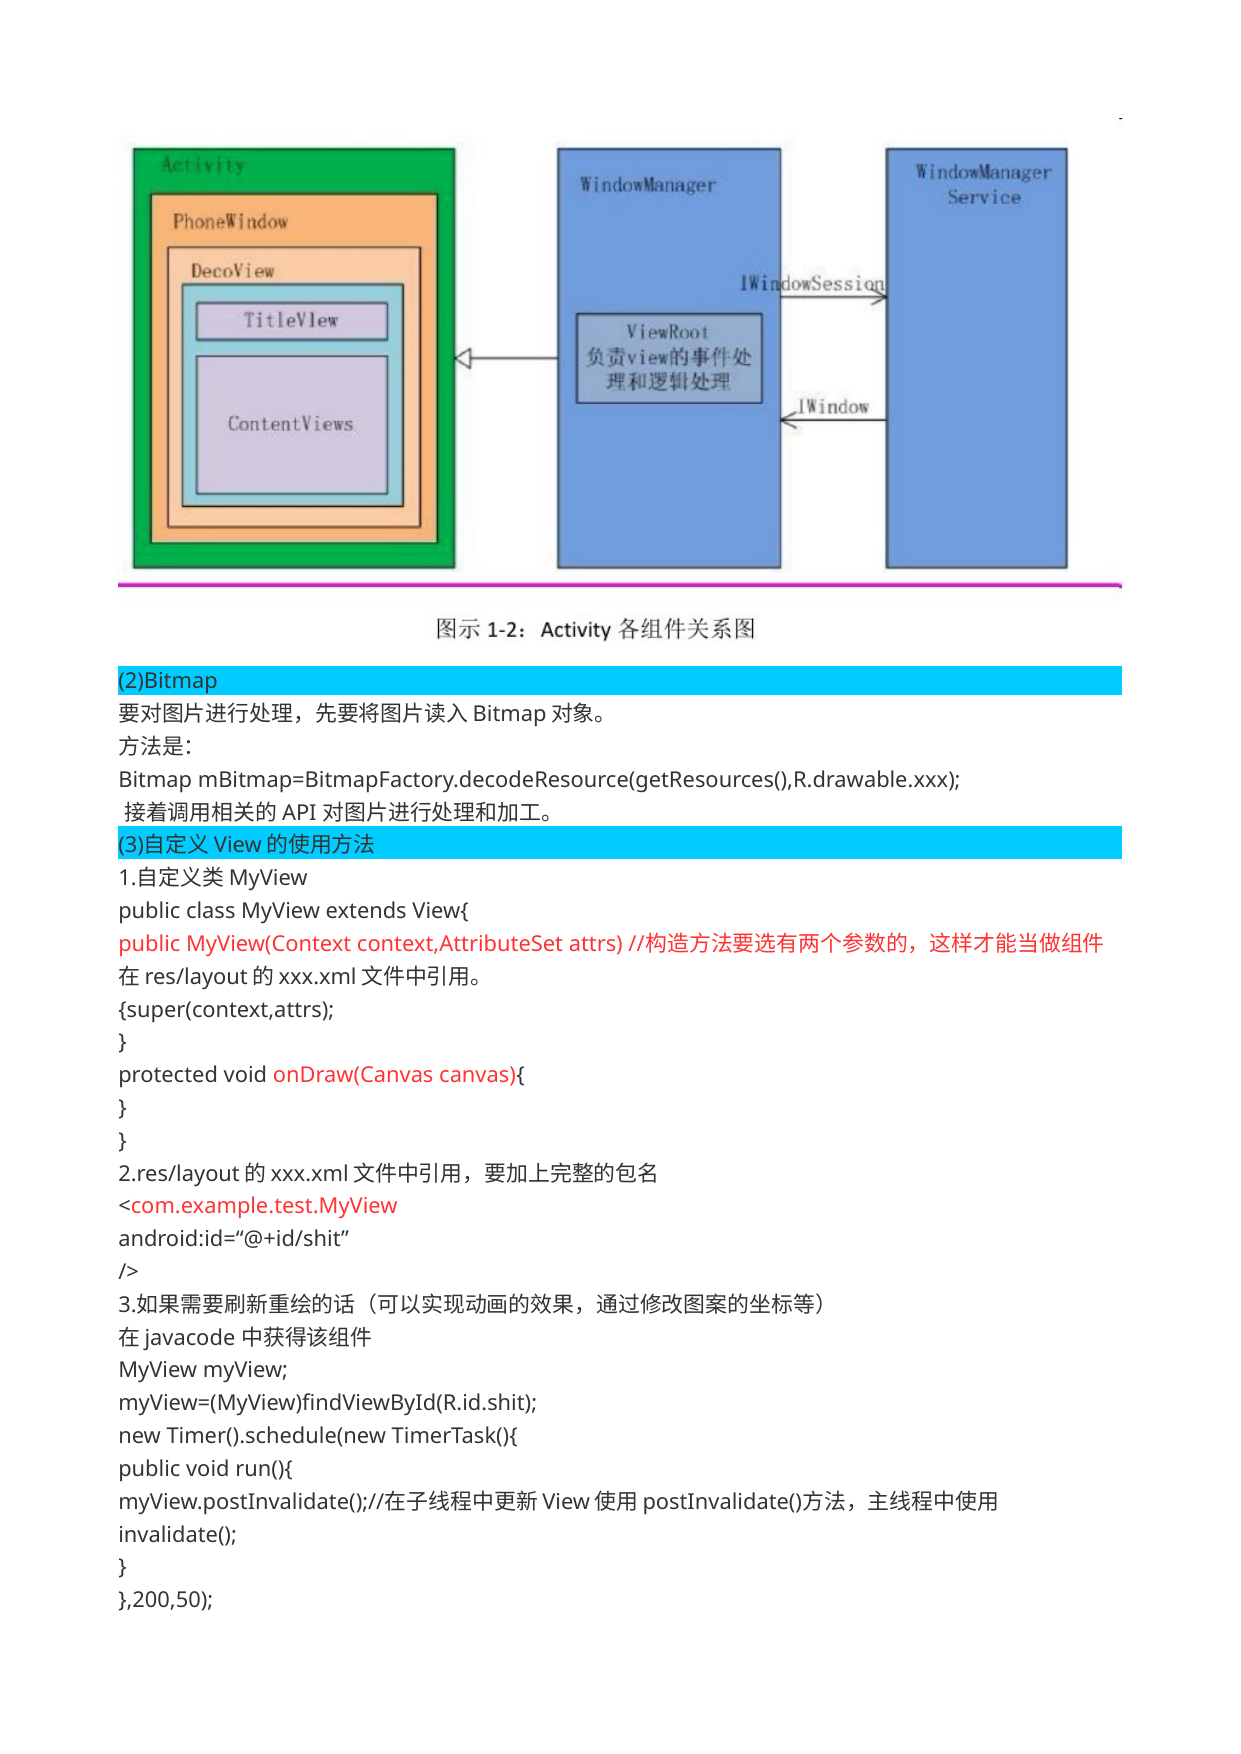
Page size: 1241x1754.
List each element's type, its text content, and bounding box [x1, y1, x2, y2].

text /> [118, 1253, 1122, 1286]
text 方法是： [118, 728, 1122, 761]
text myView.postInvalidate();//在子线程中更新View使用postInvalidate()方法，主线程中使用invalidate(); [118, 1483, 1122, 1548]
text 3.如果需要刷新重绘的话（可以实现动画的效果，通过修改图案的坐标等） [118, 1286, 1122, 1319]
text } [118, 1089, 1122, 1122]
text 接着调用相关的 API 对图片进行处理和加工。 [118, 794, 1122, 826]
text myView=(MyView)findViewById(R.id.shit); [118, 1384, 1122, 1417]
text MyView myView; [118, 1351, 1122, 1384]
text 在javacode 中获得该组件 [118, 1319, 1122, 1351]
text {super(context,attrs); [118, 991, 1122, 1023]
text 1.自定义类MyView [118, 859, 1122, 892]
text public MyView(Context context,AttributeSet attrs) //构造方法要选有两个参数的，这样才能当做组件在res/layout的xxx.xml文件中引用。 [118, 925, 1122, 991]
text new Timer().schedule(new TimerTask(){ [118, 1417, 1122, 1450]
text android:id=“@+id/shit” [118, 1220, 1122, 1253]
text (3)自定义View的使用方法 [118, 826, 1122, 859]
text <com.example.test.MyView [118, 1187, 1122, 1220]
text public class MyView extends View{ [118, 892, 1122, 925]
text Bitmap mBitmap=BitmapFactory.decodeResource(getResources(),R.drawable.xxx); [118, 761, 1122, 794]
text } [118, 1548, 1122, 1581]
text } [118, 1023, 1122, 1056]
text },200,50); [118, 1581, 1122, 1614]
text (2)Bitmap [118, 666, 1122, 695]
picture [118, 118, 1123, 665]
text 2.res/layout的xxx.xml文件中引用，要加上完整的包名 [118, 1154, 1122, 1187]
text 要对图片进行处理，先要将图片读入Bitmap对象。 [118, 695, 1122, 728]
text } [118, 1122, 1122, 1154]
text public void run(){ [118, 1450, 1122, 1483]
text protected void onDraw(Canvas canvas){ [118, 1056, 1122, 1089]
